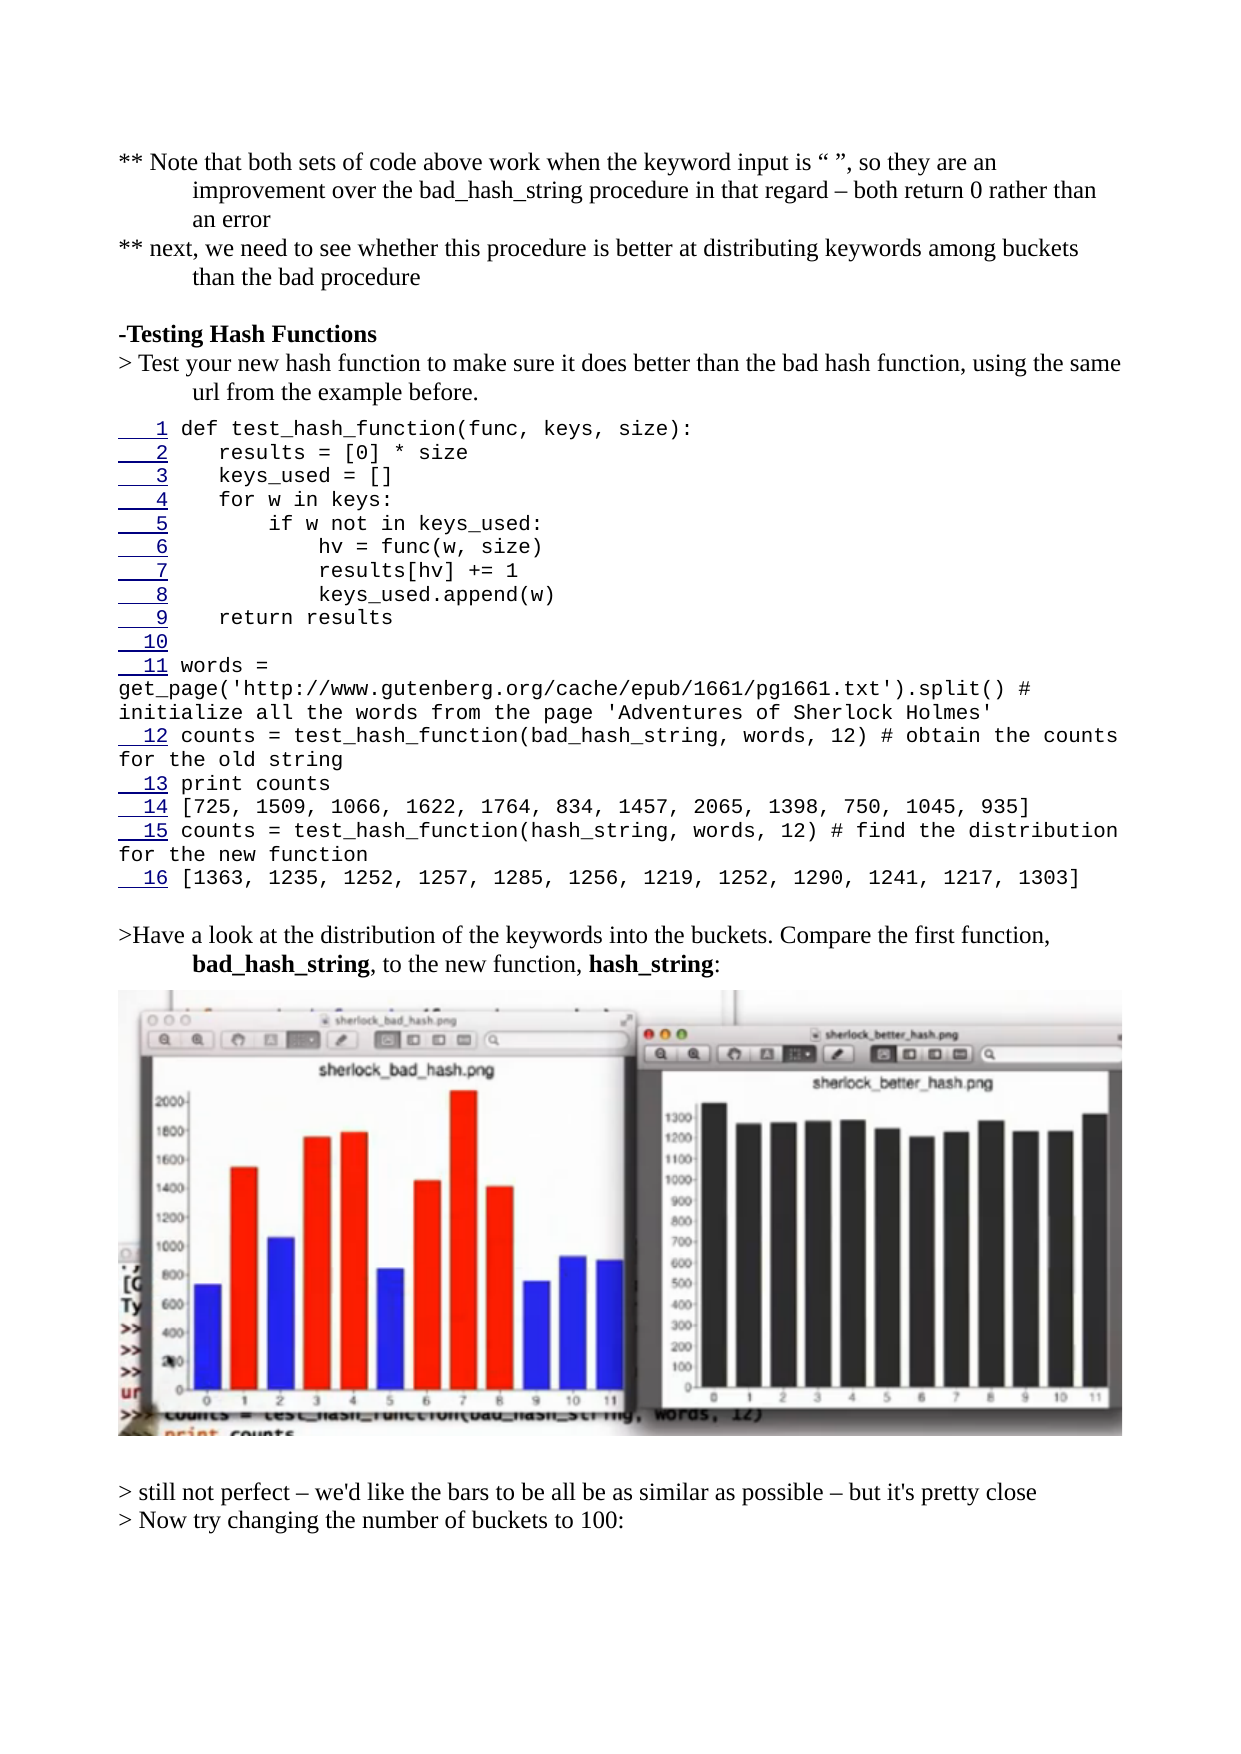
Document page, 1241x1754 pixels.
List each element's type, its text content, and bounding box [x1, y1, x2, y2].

text 5 if w not in keys_used: [118, 513, 1122, 536]
text 7 results[hv] += 1 [118, 560, 1122, 584]
text 13 print counts [118, 773, 1122, 796]
text 12 counts = test_hash_function(bad_hash_string, words, 12) # obtain the counts for the old string [118, 726, 1122, 773]
text 1 def test_hash_function(func, keys, size): [118, 418, 1122, 442]
text 3 keys_used = [] [118, 465, 1122, 489]
text 16 [1363, 1235, 1252, 1257, 1285, 1256, 1219, 1252, 1290, 1241, 1217, 1303] [118, 867, 1122, 891]
text > still not perfect – we'd like the bars to be all be as similar as possible – but it's pretty close [118, 1477, 1122, 1506]
text > Test your new hash function to make sure it does better than the bad hash function, using the same url from the example before. [118, 348, 1122, 406]
text 10 [118, 631, 1122, 654]
text 4 for w in keys: [118, 489, 1122, 513]
text 2 results = [0] * size [118, 442, 1122, 465]
text ** Note that both sets of code above work when the keyword input is “ ”, so they are an improvement over the bad_hash_string procedure in that regard – both return 0 rather than [118, 147, 1122, 204]
text 9 return results [118, 607, 1122, 631]
text -Testing Hash Functions [118, 319, 1122, 348]
text an error [118, 204, 1122, 233]
text ** next, we need to see whether this procedure is better at distributing keywords among buckets than the bad procedure [118, 233, 1122, 291]
text >Have a look at the distribution of the keywords into the buckets. Compare the first function, bad_hash_string, to the new function, hash_string: [118, 921, 1122, 978]
text 14 [725, 1509, 1066, 1622, 1764, 834, 1457, 2065, 1398, 750, 1045, 935] [118, 796, 1122, 820]
text 6 hv = func(w, size) [118, 536, 1122, 560]
text 8 keys_used.append(w) [118, 584, 1122, 607]
text > Now try changing the number of buckets to 100: [118, 1506, 1122, 1534]
text 15 counts = test_hash_function(hash_string, words, 12) # find the distribution for the new function [118, 820, 1122, 867]
text 11 words = get_page('http://www.gutenberg.org/cache/epub/1661/pg1661.txt').split() # initialize all the words from the page 'Adventures of Sherlock Holmes' [118, 654, 1122, 726]
